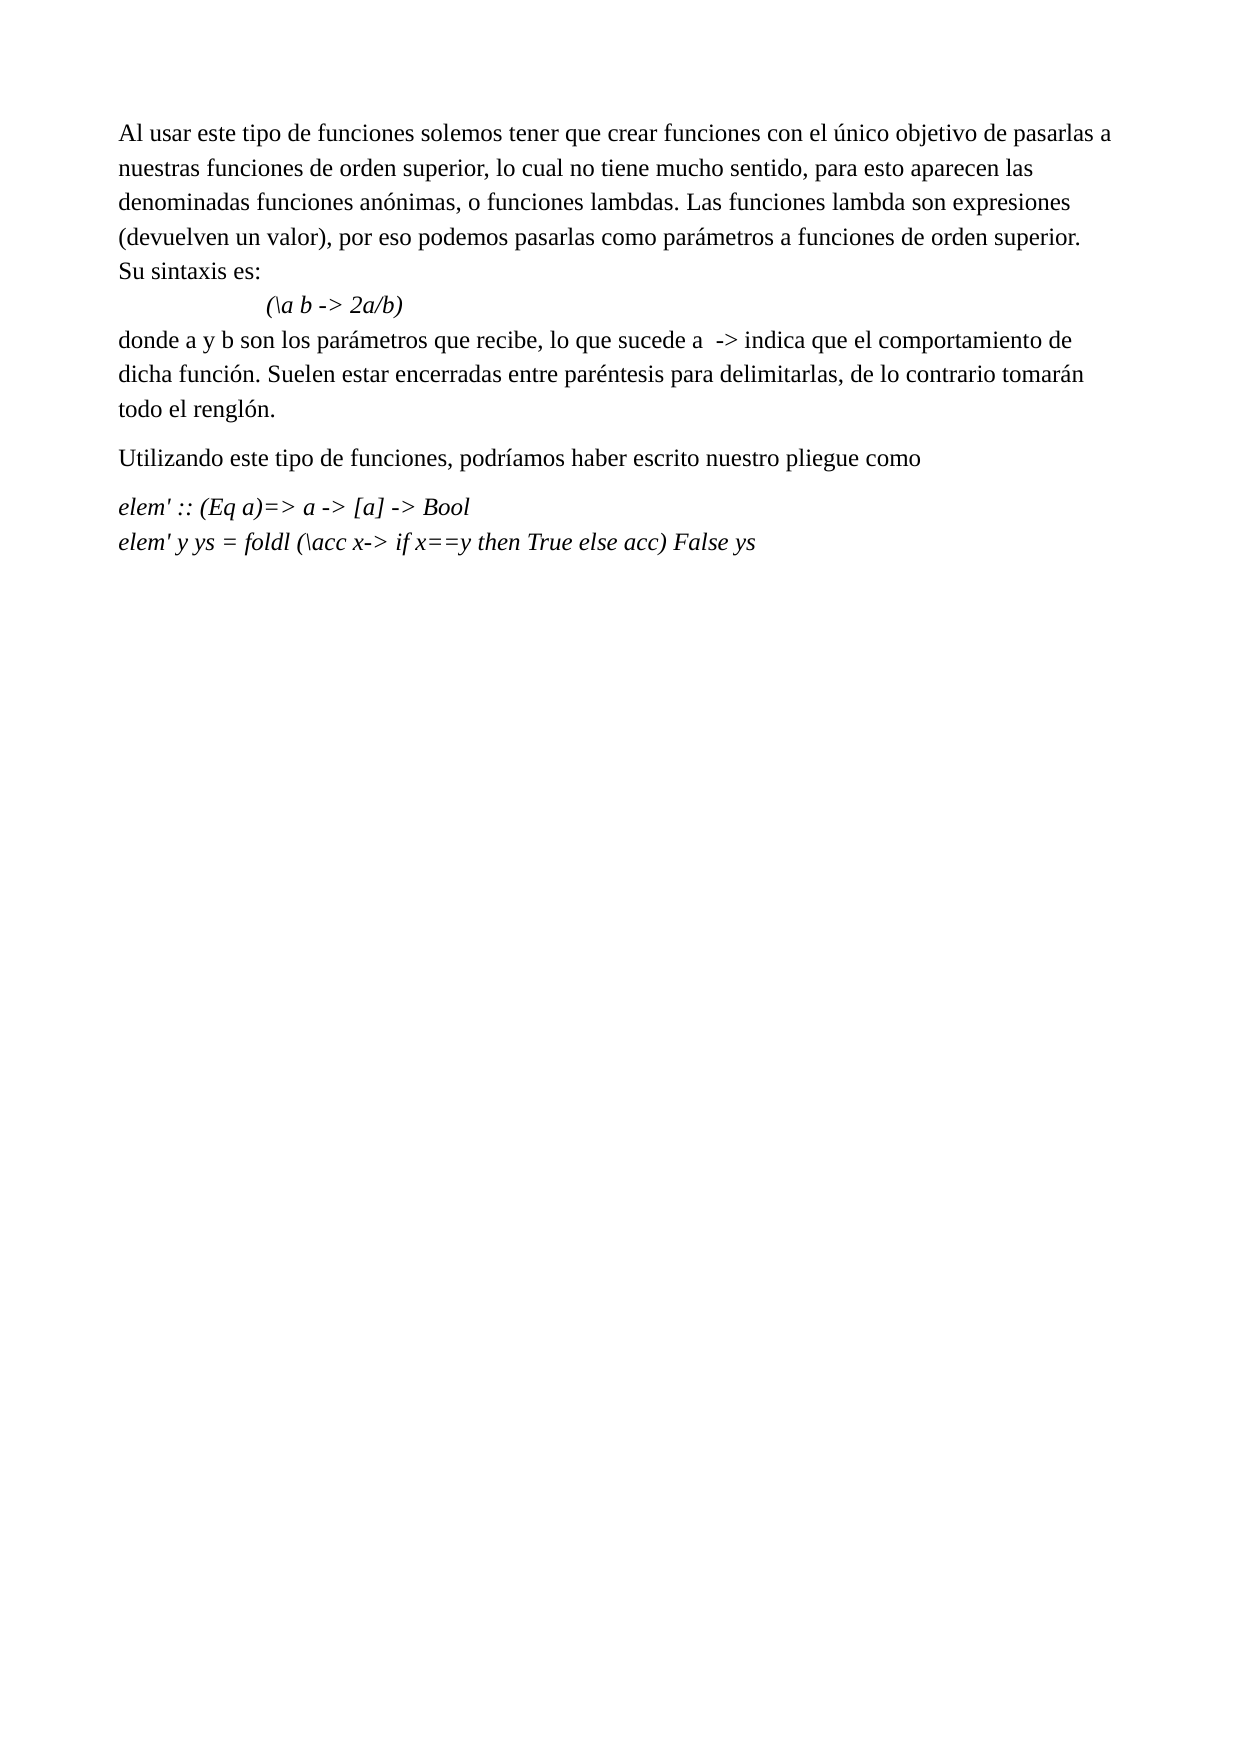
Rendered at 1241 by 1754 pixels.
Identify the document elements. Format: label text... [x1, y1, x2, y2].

text Al usar este tipo de funciones solemos tener que crear funciones con el único objetivo de pasarlas a nuestras funciones de orden superior, lo cual no tiene mucho sentido, para esto aparecen las denominadas funciones anónimas, o funciones lambdas. Las funciones lambda son expresiones (devuelven un valor), por eso podemos pasarlas como parámetros a funciones de orden superior. Su sintaxis es: (\a b -> 2a/b) donde a y b son los parámetros que recibe, lo que sucede a -> indica que el comportamiento de dicha función. Suelen estar encerradas entre paréntesis para delimitarlas, de lo contrario tomarán todo el renglón. [118, 118, 1122, 423]
text Utilizando este tipo de funciones, podríamos haber escrito nuestro pliegue como [118, 443, 1122, 472]
text elem' :: (Eq a)=> a -> [a] -> Bool elem' y ys = foldl (\acc x-> if x==y then True else acc) False ys [118, 492, 1122, 555]
